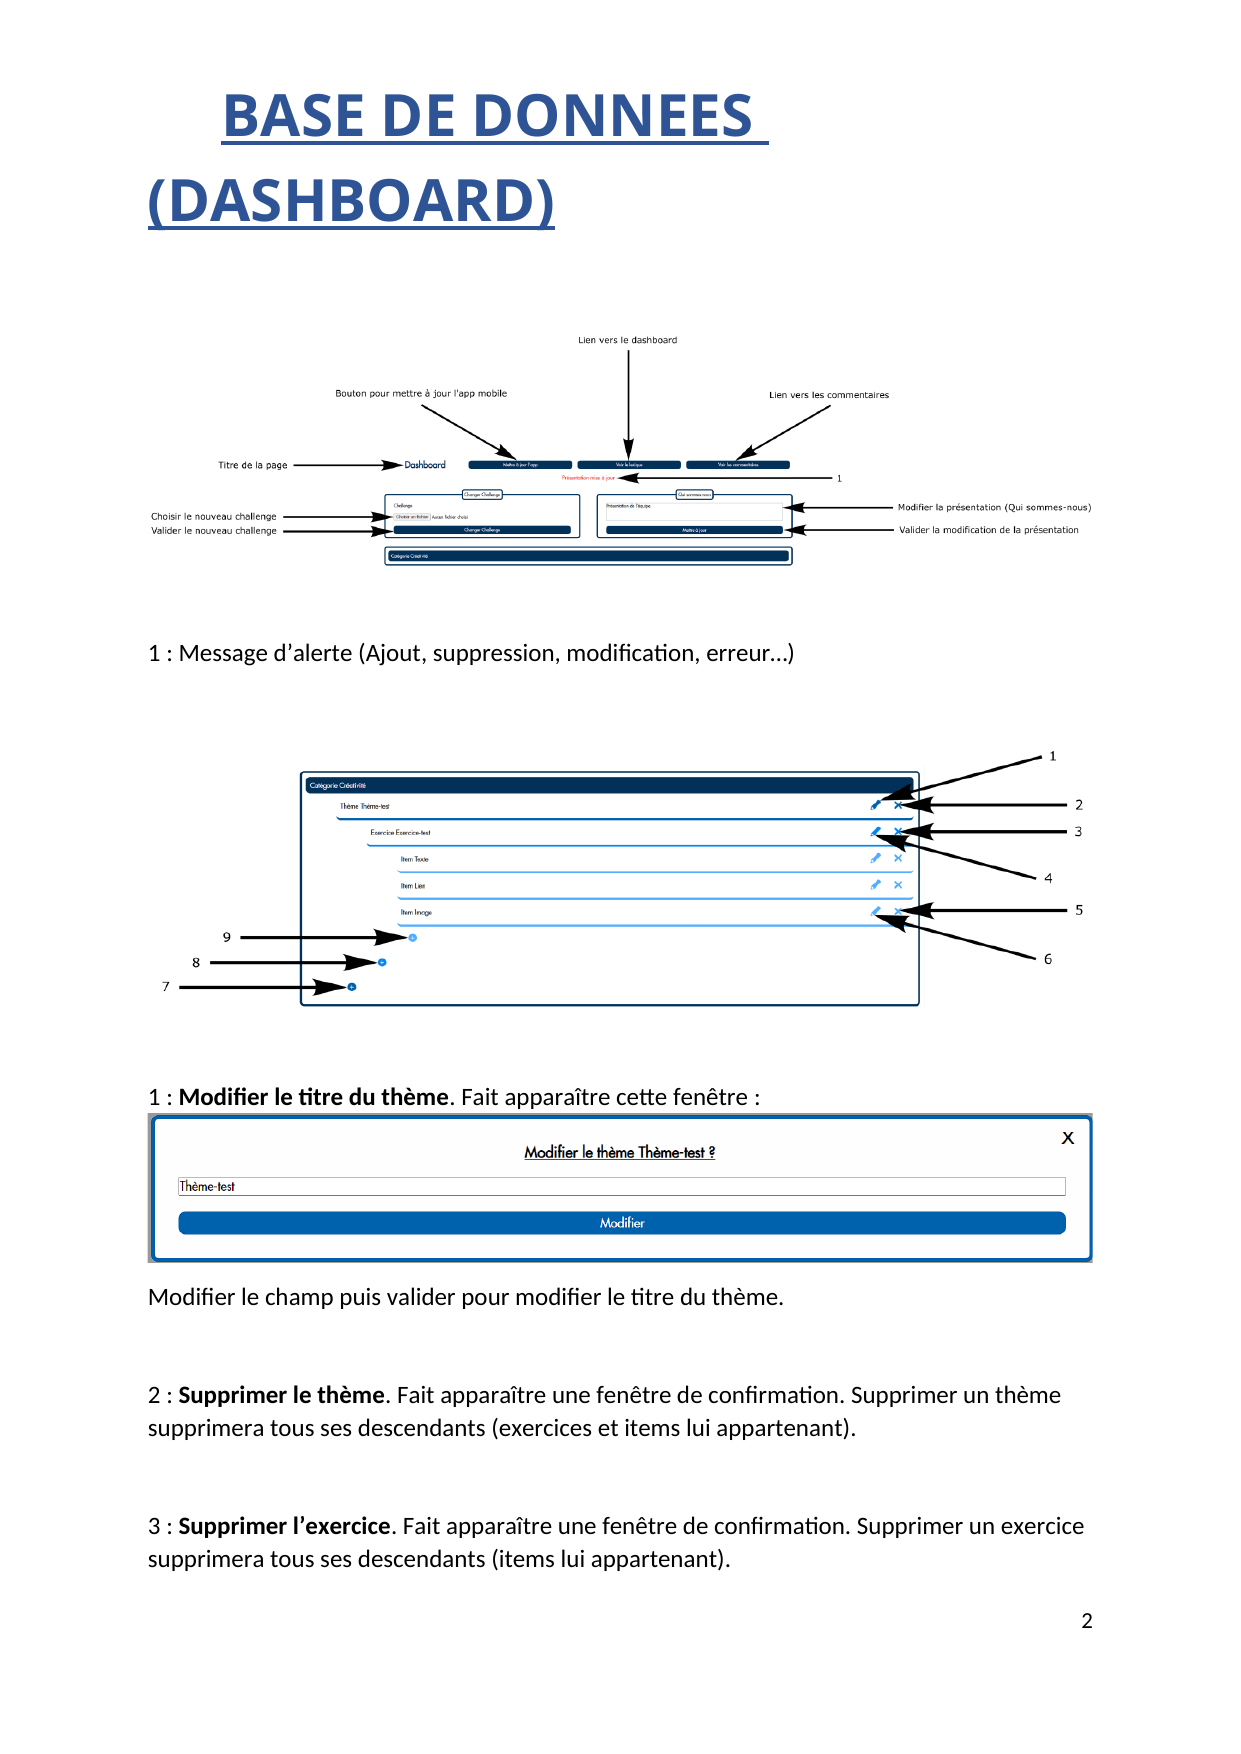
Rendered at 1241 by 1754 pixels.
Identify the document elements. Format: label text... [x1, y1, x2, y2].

text 1 : Modifier le titre du thème. Fait apparaître cette fenêtre : [148, 1081, 1093, 1113]
text 2 : Supprimer le thème. Fait apparaître une fenêtre de confirmation. Supprimer un thème supprimera tous ses descendants (exercices et items lui appartenant). [148, 1379, 1093, 1442]
text Modifier le champ puis valider pour modifier le titre du thème. [148, 1281, 1093, 1311]
text 3 : Supprimer l’exercice. Fait apparaître une fenêtre de confirmation. Supprimer un exercice supprimera tous ses descendants (items lui appartenant). [148, 1511, 1093, 1574]
subtitle BASE DE DONNEES (DASHBOARD) [148, 74, 1093, 238]
text 1 : Message d’alerte (Ajout, suppression, modification, erreur…) [148, 637, 1093, 667]
